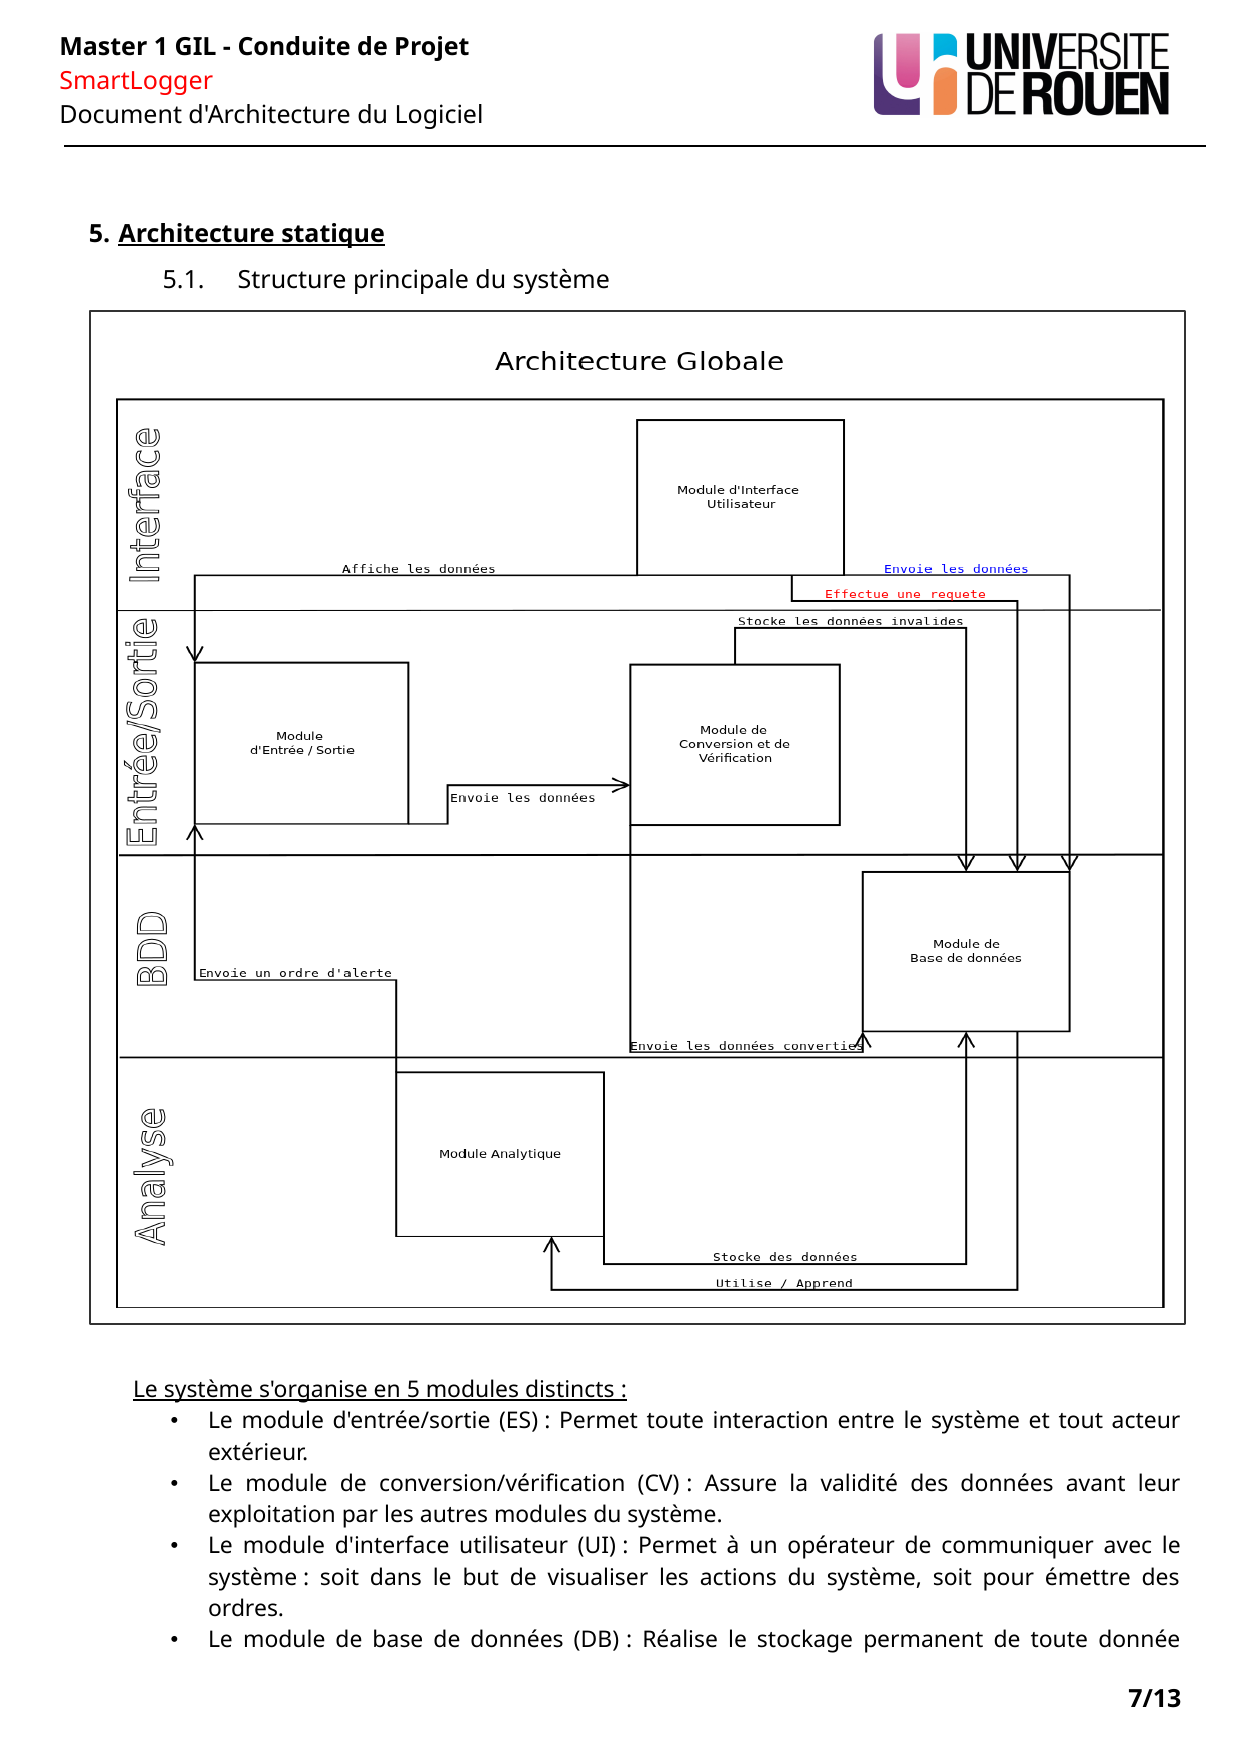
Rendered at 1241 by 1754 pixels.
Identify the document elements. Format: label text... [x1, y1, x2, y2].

subtitle Architecture statique [89, 216, 1181, 250]
list Le module de conversion/vérification (CV) : Assure la validité des données avant leur exploitation par les autres modules du système. [170, 1467, 1181, 1529]
picture [872, 32, 1170, 118]
list Le module d'interface utilisateur (UI) : Permet à un opérateur de communiquer avec le système : soit dans le but de visualiser les actions du système, soit pour émettre des ordres. [170, 1529, 1181, 1623]
text Le système s'organise en 5 modules distincts : [133, 1373, 1181, 1404]
list Le module d'entrée/sortie (ES) : Permet toute interaction entre le système et tout acteur extérieur. [170, 1404, 1181, 1467]
picture [116, 347, 1165, 1308]
list Le module de base de données (DB) : Réalise le stockage permanent de toute donnée [170, 1623, 1181, 1654]
subtitle Structure principale du système [162, 262, 1181, 296]
